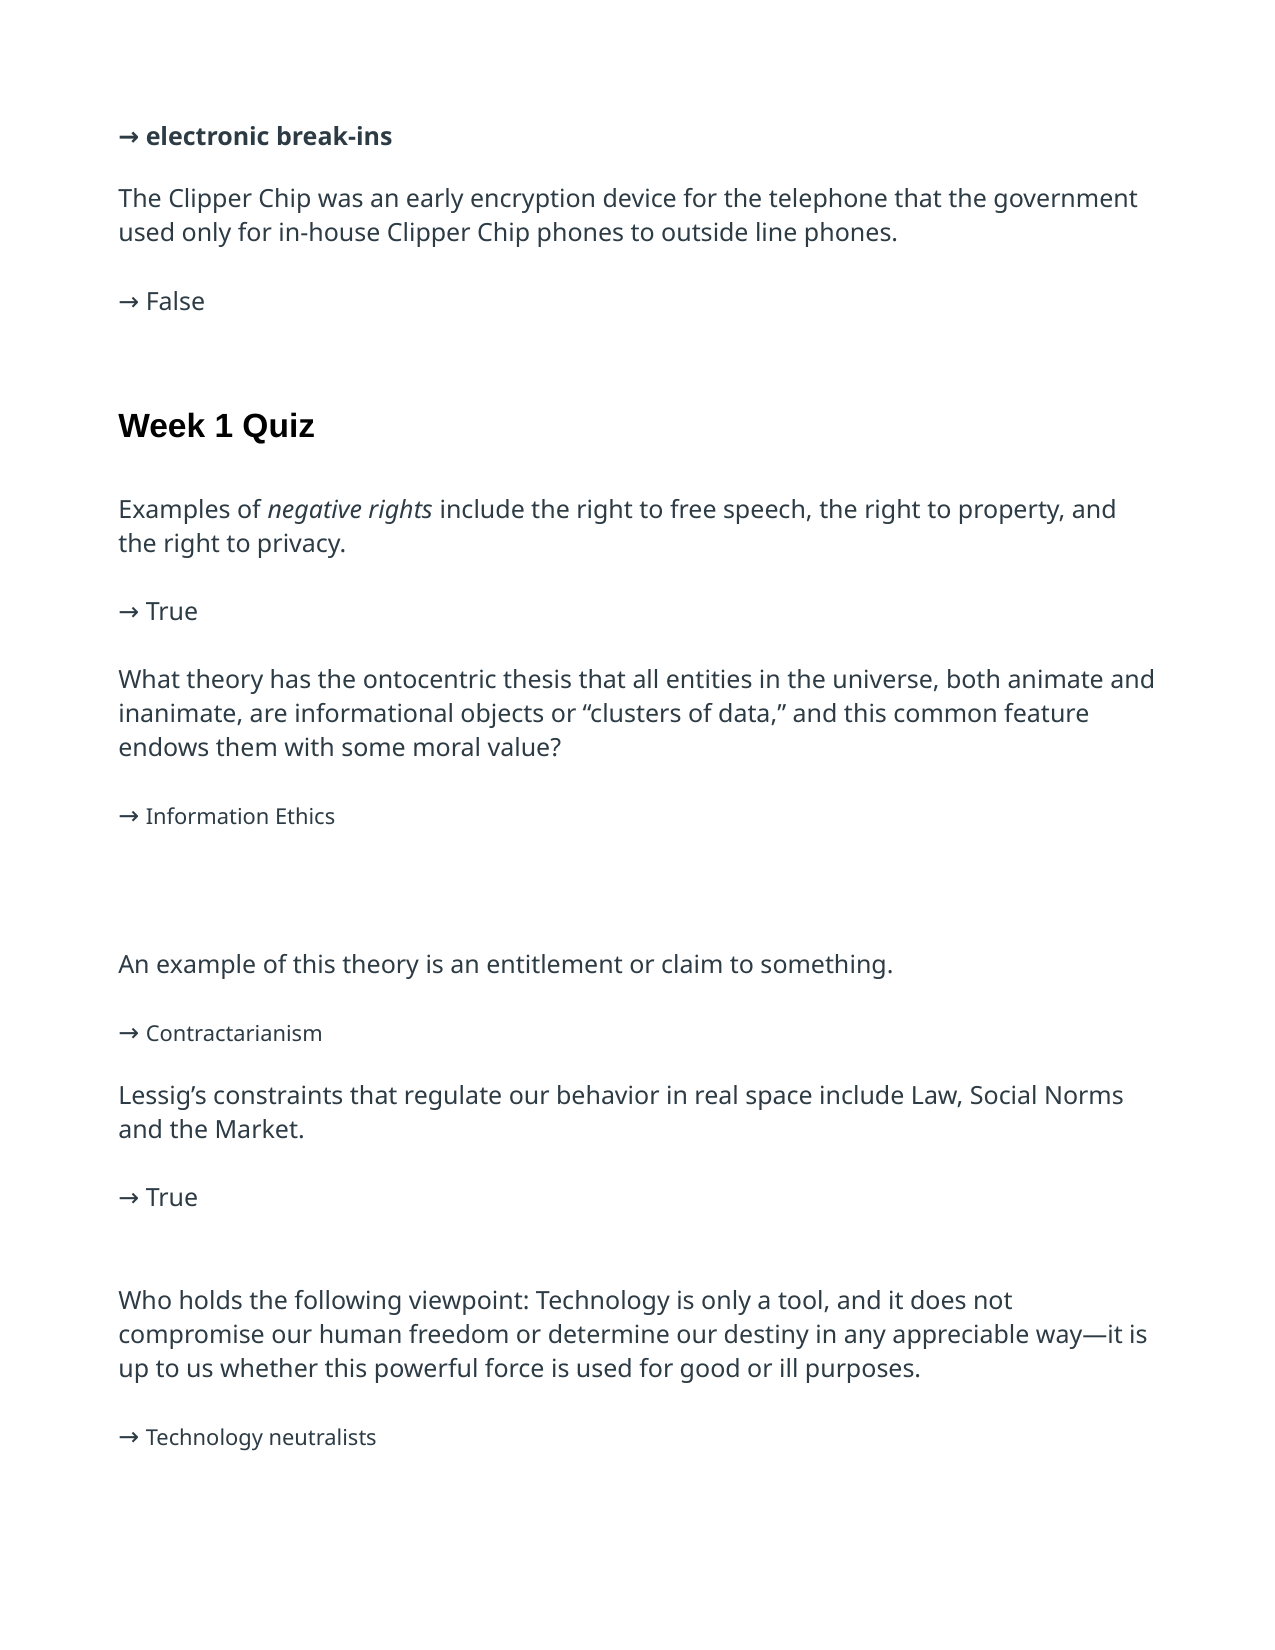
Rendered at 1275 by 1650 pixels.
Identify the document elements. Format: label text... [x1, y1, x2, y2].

text Who holds the following viewpoint: Technology is only a tool, and it does not compromise our human freedom or determine our destiny in any appreciable way—it is up to us whether this powerful force is used for good or ill purposes. [118, 1282, 1157, 1384]
text → electronic break-ins [118, 118, 1157, 152]
text Lessig’s constraints that regulate our behavior in real space include Law, Social Norms and the Market. [118, 1078, 1157, 1146]
text → False [118, 283, 1157, 317]
text → Contractarianism [118, 1015, 1157, 1049]
text → Information Ethics [118, 798, 1157, 832]
subtitle Week 1 Quiz [118, 406, 1157, 445]
text Examples of negative rights include the right to free speech, the right to property, and the right to privacy. [118, 491, 1157, 559]
text → True [118, 593, 1157, 628]
text The Clipper Chip was an early encryption device for the telephone that the government used only for in-house Clipper Chip phones to outside line phones. [118, 181, 1157, 249]
text → True [118, 1180, 1157, 1214]
text An example of this theory is an entitlement or claim to something. [118, 947, 1157, 981]
text → Technology neutralists [118, 1418, 1157, 1453]
text What theory has the ontocentric thesis that all entities in the universe, both animate and inanimate, are informational objects or “clusters of data,” and this common feature endows them with some moral value? [118, 662, 1157, 764]
